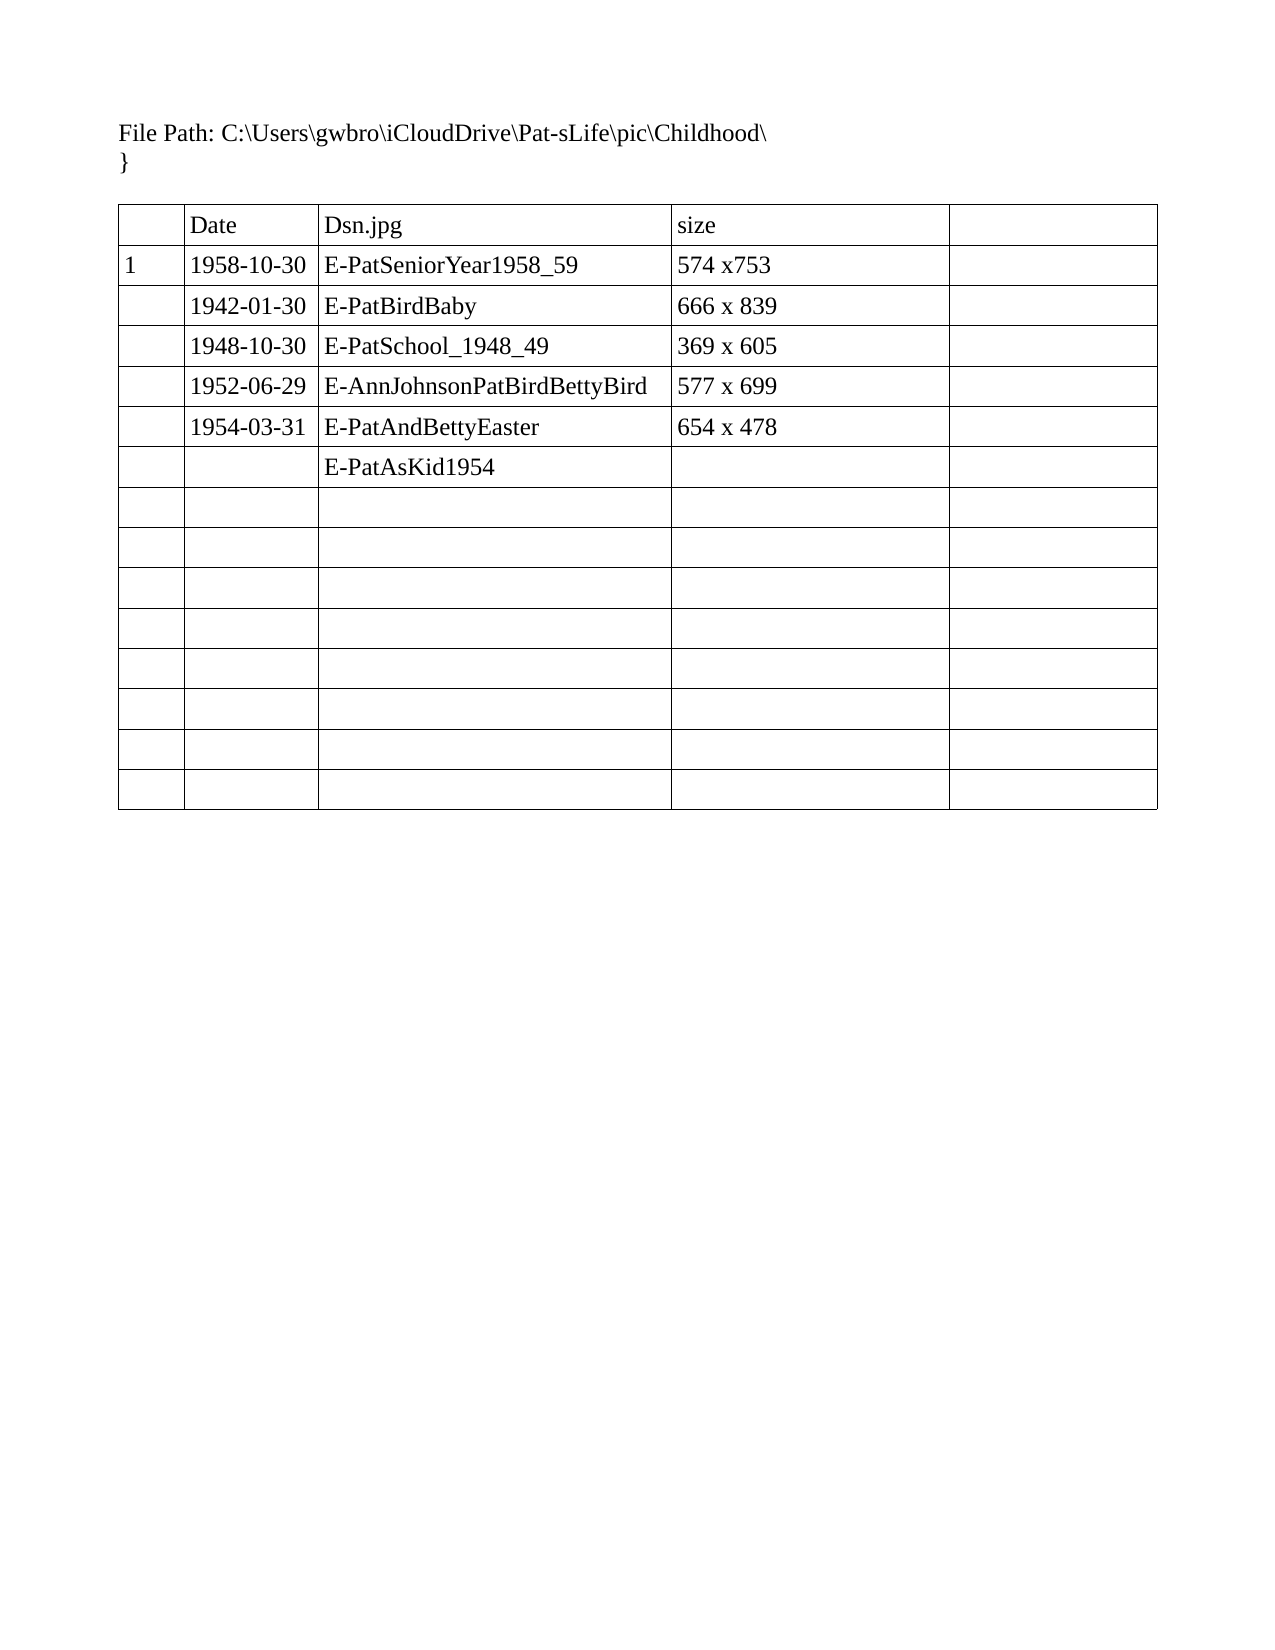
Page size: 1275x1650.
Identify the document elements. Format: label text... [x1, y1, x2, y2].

table_cell [950, 770, 1157, 809]
table_cell [950, 447, 1157, 487]
table_cell [950, 649, 1157, 688]
table_cell E-PatSeniorYear1958_59 [319, 246, 671, 285]
table_cell [672, 649, 949, 688]
table_cell [185, 568, 318, 607]
table_cell [185, 730, 318, 769]
table_header [950, 205, 1157, 245]
table_cell 1 [119, 246, 184, 285]
table_cell [950, 367, 1157, 406]
table_cell [185, 609, 318, 648]
table_cell 666 x 839 [672, 286, 949, 325]
table_cell [319, 488, 671, 527]
table_cell 1942-01-30 [185, 286, 318, 325]
table_cell [319, 528, 671, 567]
table_cell [950, 246, 1157, 285]
table_cell 654 x 478 [672, 407, 949, 446]
table_cell [672, 568, 949, 607]
table_cell [950, 568, 1157, 607]
table_cell [672, 488, 949, 527]
table_cell [950, 286, 1157, 325]
table_cell 1958-10-30 [185, 246, 318, 285]
table_cell [950, 689, 1157, 728]
table_cell 577 x 699 [672, 367, 949, 406]
table_cell 1954-03-31 [185, 407, 318, 446]
table_cell [950, 730, 1157, 769]
table_cell [672, 447, 949, 487]
table_cell [185, 447, 318, 487]
table_cell [319, 730, 671, 769]
table_cell [672, 770, 949, 809]
table_cell [119, 488, 184, 527]
table_cell [185, 770, 318, 809]
table_cell [319, 568, 671, 607]
table_cell [950, 407, 1157, 446]
table_cell [119, 609, 184, 648]
table_cell [950, 609, 1157, 648]
table_cell [185, 689, 318, 728]
table_cell E-PatSchool_1948_49 [319, 326, 671, 366]
table_cell [119, 689, 184, 728]
table_cell [119, 326, 184, 366]
table_cell 1948-10-30 [185, 326, 318, 366]
table_cell [119, 447, 184, 487]
table_cell [119, 286, 184, 325]
table_cell 1952-06-29 [185, 367, 318, 406]
table_cell [119, 568, 184, 607]
table_header [119, 205, 184, 245]
table_cell [319, 770, 671, 809]
table_cell [119, 407, 184, 446]
table_header Date [185, 205, 318, 245]
table_cell [119, 528, 184, 567]
table_cell [185, 649, 318, 688]
text File Path: C:\Users\gwbro\iCloudDrive\Pat-sLife\pic\Childhood\ } [118, 118, 1157, 176]
table_cell 369 x 605 [672, 326, 949, 366]
table_header Dsn.jpg [319, 205, 671, 245]
table_cell [119, 649, 184, 688]
table_cell [672, 609, 949, 648]
table_cell [319, 609, 671, 648]
table_cell E-PatBirdBaby [319, 286, 671, 325]
table_cell E-PatAsKid1954 [319, 447, 671, 487]
table_cell 574 x753 [672, 246, 949, 285]
table_cell [119, 367, 184, 406]
table_cell [950, 528, 1157, 567]
table_cell [185, 528, 318, 567]
table_cell [119, 730, 184, 769]
table_cell [672, 689, 949, 728]
table_cell [319, 649, 671, 688]
table_cell [319, 689, 671, 728]
table_cell [672, 730, 949, 769]
table_cell E-AnnJohnsonPatBirdBettyBird [319, 367, 671, 406]
table_header size [672, 205, 949, 245]
table_cell [119, 770, 184, 809]
table_cell [672, 528, 949, 567]
table_cell [950, 488, 1157, 527]
table_cell [950, 326, 1157, 366]
table_cell [185, 488, 318, 527]
table_cell E-PatAndBettyEaster [319, 407, 671, 446]
